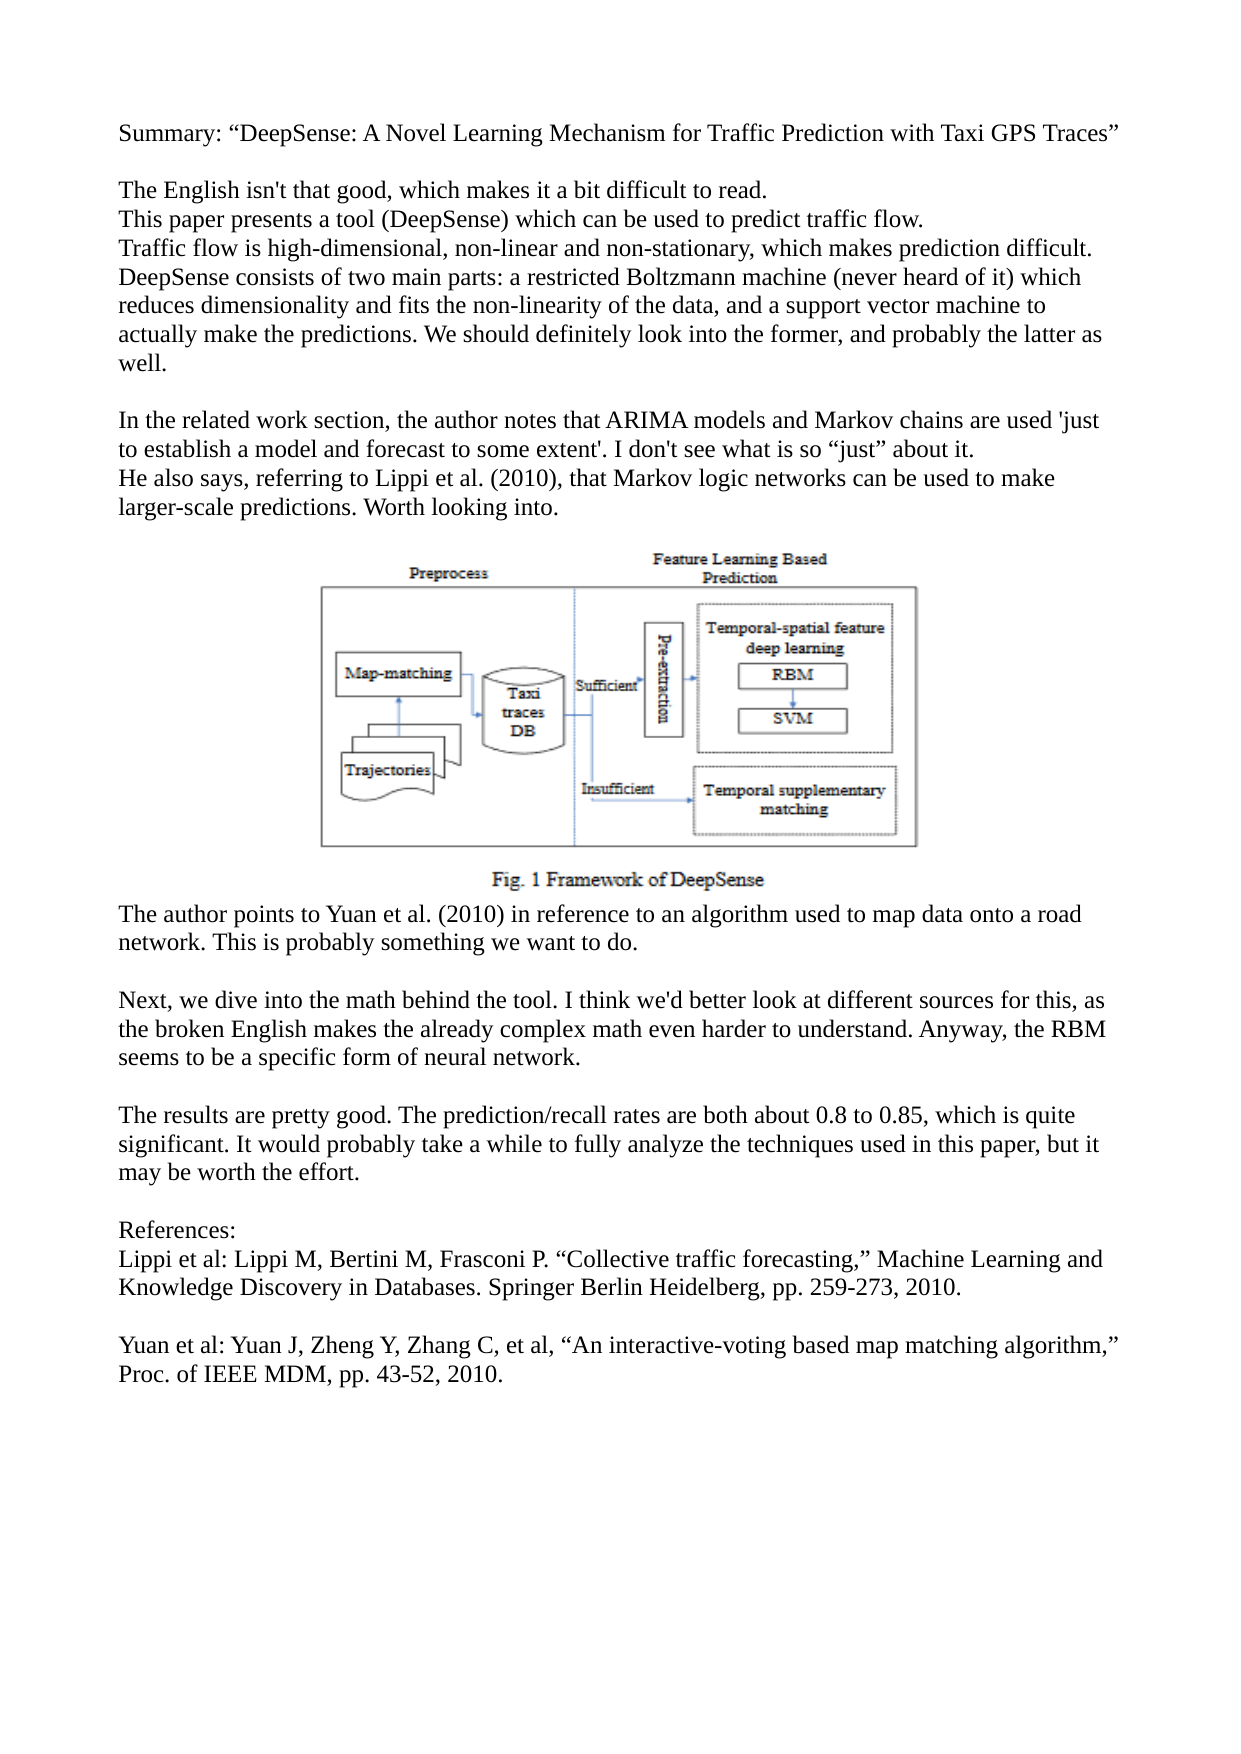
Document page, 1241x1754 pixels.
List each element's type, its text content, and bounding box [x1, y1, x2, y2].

text The English isn't that good, which makes it a bit difficult to read. [118, 176, 1122, 204]
text Traffic flow is high-dimensional, non-linear and non-stationary, which makes prediction difficult. [118, 233, 1122, 262]
text Summary: “DeepSense: A Novel Learning Mechanism for Traffic Prediction with Taxi GPS Traces” [118, 118, 1122, 147]
text Yuan et al: Yuan J, Zheng Y, Zhang C, et al, “An interactive-voting based map matching algorithm,” Proc. of IEEE MDM, pp. 43-52, 2010. [118, 1330, 1122, 1387]
text The results are pretty good. The prediction/recall rates are both about 0.8 to 0.85, which is quite significant. It would probably take a while to fully analyze the techniques used in this paper, but it may be worth the effort. [118, 1100, 1122, 1186]
text Next, we dive into the math behind the tool. I think we'd better look at different sources for this, as the broken English makes the already complex math even harder to understand. Anyway, the RBM seems to be a specific form of neural network. [118, 985, 1122, 1071]
text Lippi et al: Lippi M, Bertini M, Frasconi P. “Collective traffic forecasting,” Machine Learning and Knowledge Discovery in Databases. Springer Berlin Heidelberg, pp. 259-273, 2010. [118, 1244, 1122, 1301]
text In the related work section, the author notes that ARIMA models and Markov chains are used 'just to establish a model and forecast to some extent'. I don't see what is so “just” about it. [118, 406, 1122, 463]
text The author points to Yuan et al. (2010) in reference to an algorithm used to map data onto a road network. This is probably something we want to do. [118, 549, 1122, 956]
text He also says, referring to Lippi et al. (2010), that Markov logic networks can be used to make larger-scale predictions. Worth looking into. [118, 463, 1122, 521]
text References: [118, 1215, 1122, 1244]
text DeepSense consists of two main parts: a restricted Boltzmann machine (never heard of it) which reduces dimensionality and fits the non-linearity of the data, and a support vector machine to actually make the predictions. We should definitely look into the former, and probably the latter as well. [118, 262, 1122, 377]
text This paper presents a tool (DeepSense) which can be used to predict traffic flow. [118, 204, 1122, 233]
